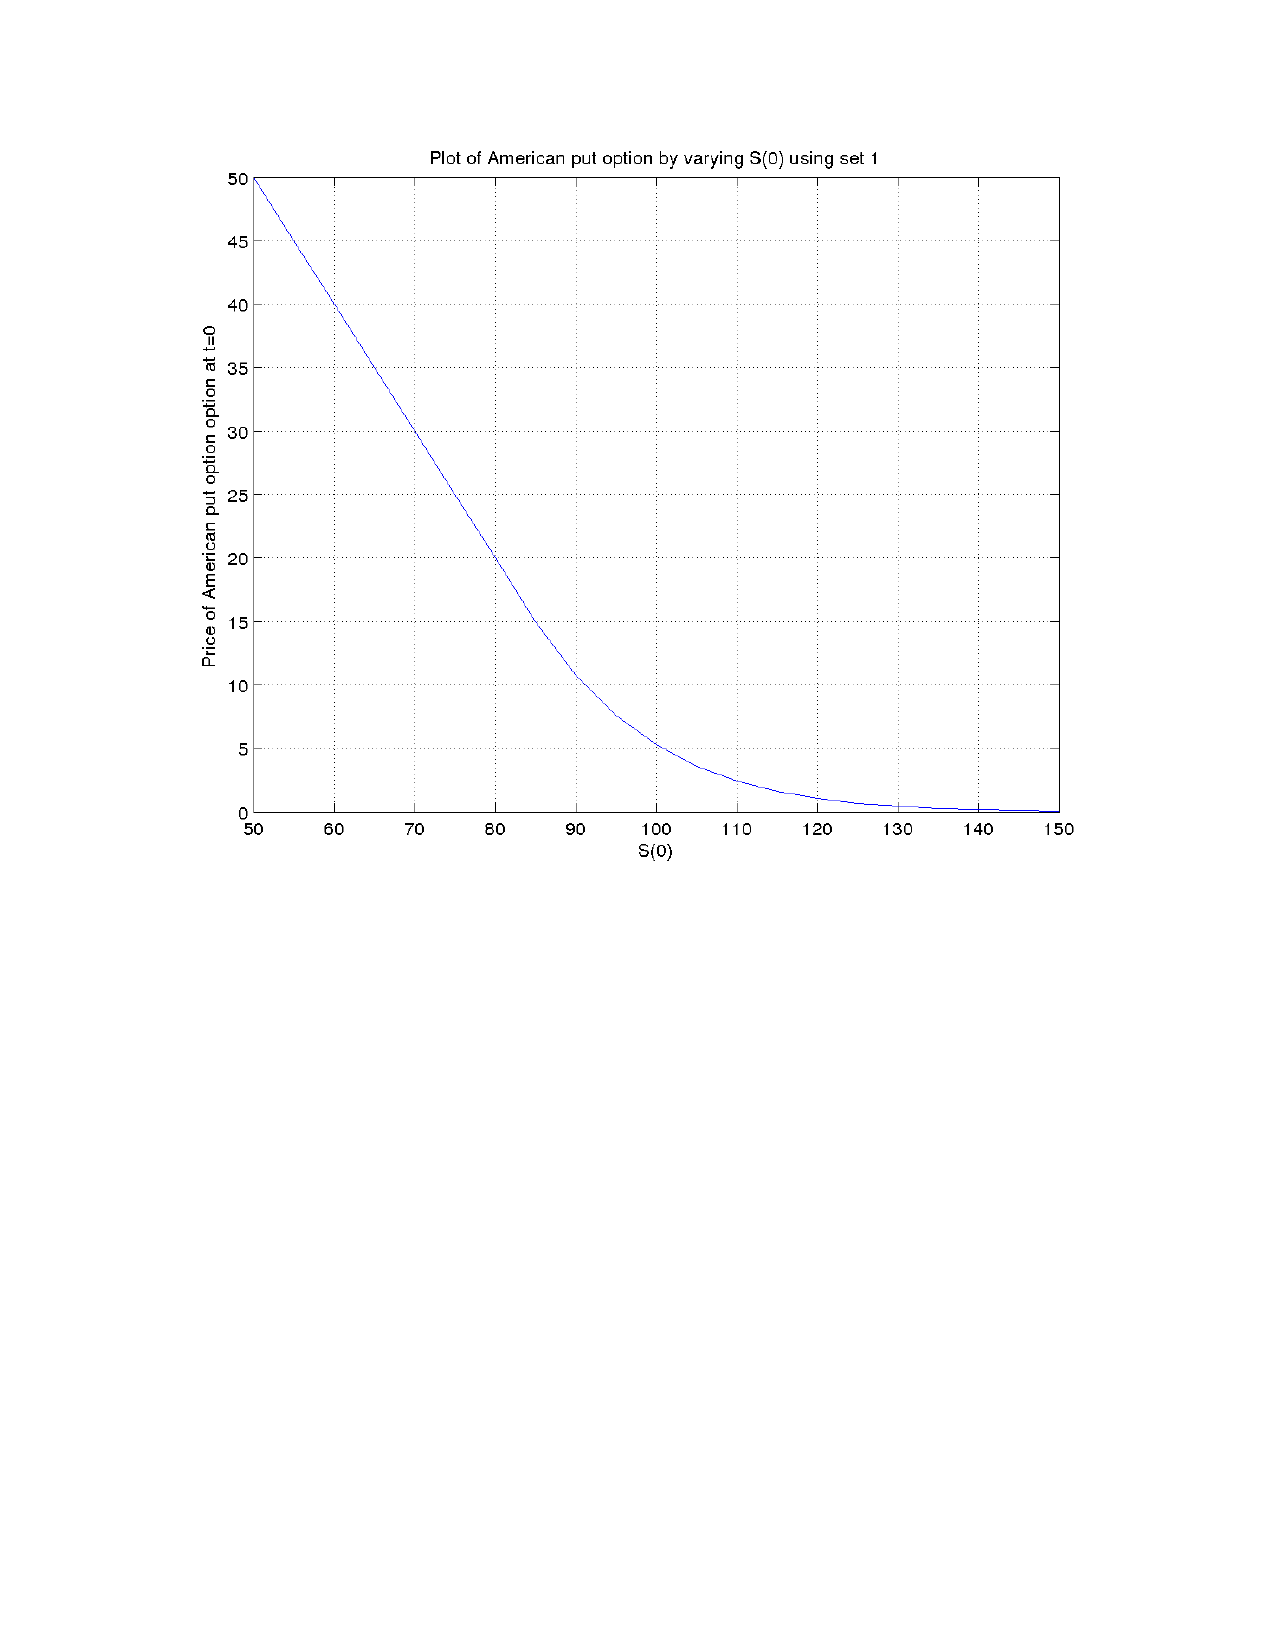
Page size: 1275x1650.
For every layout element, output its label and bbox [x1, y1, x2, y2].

picture [118, 118, 1157, 897]
